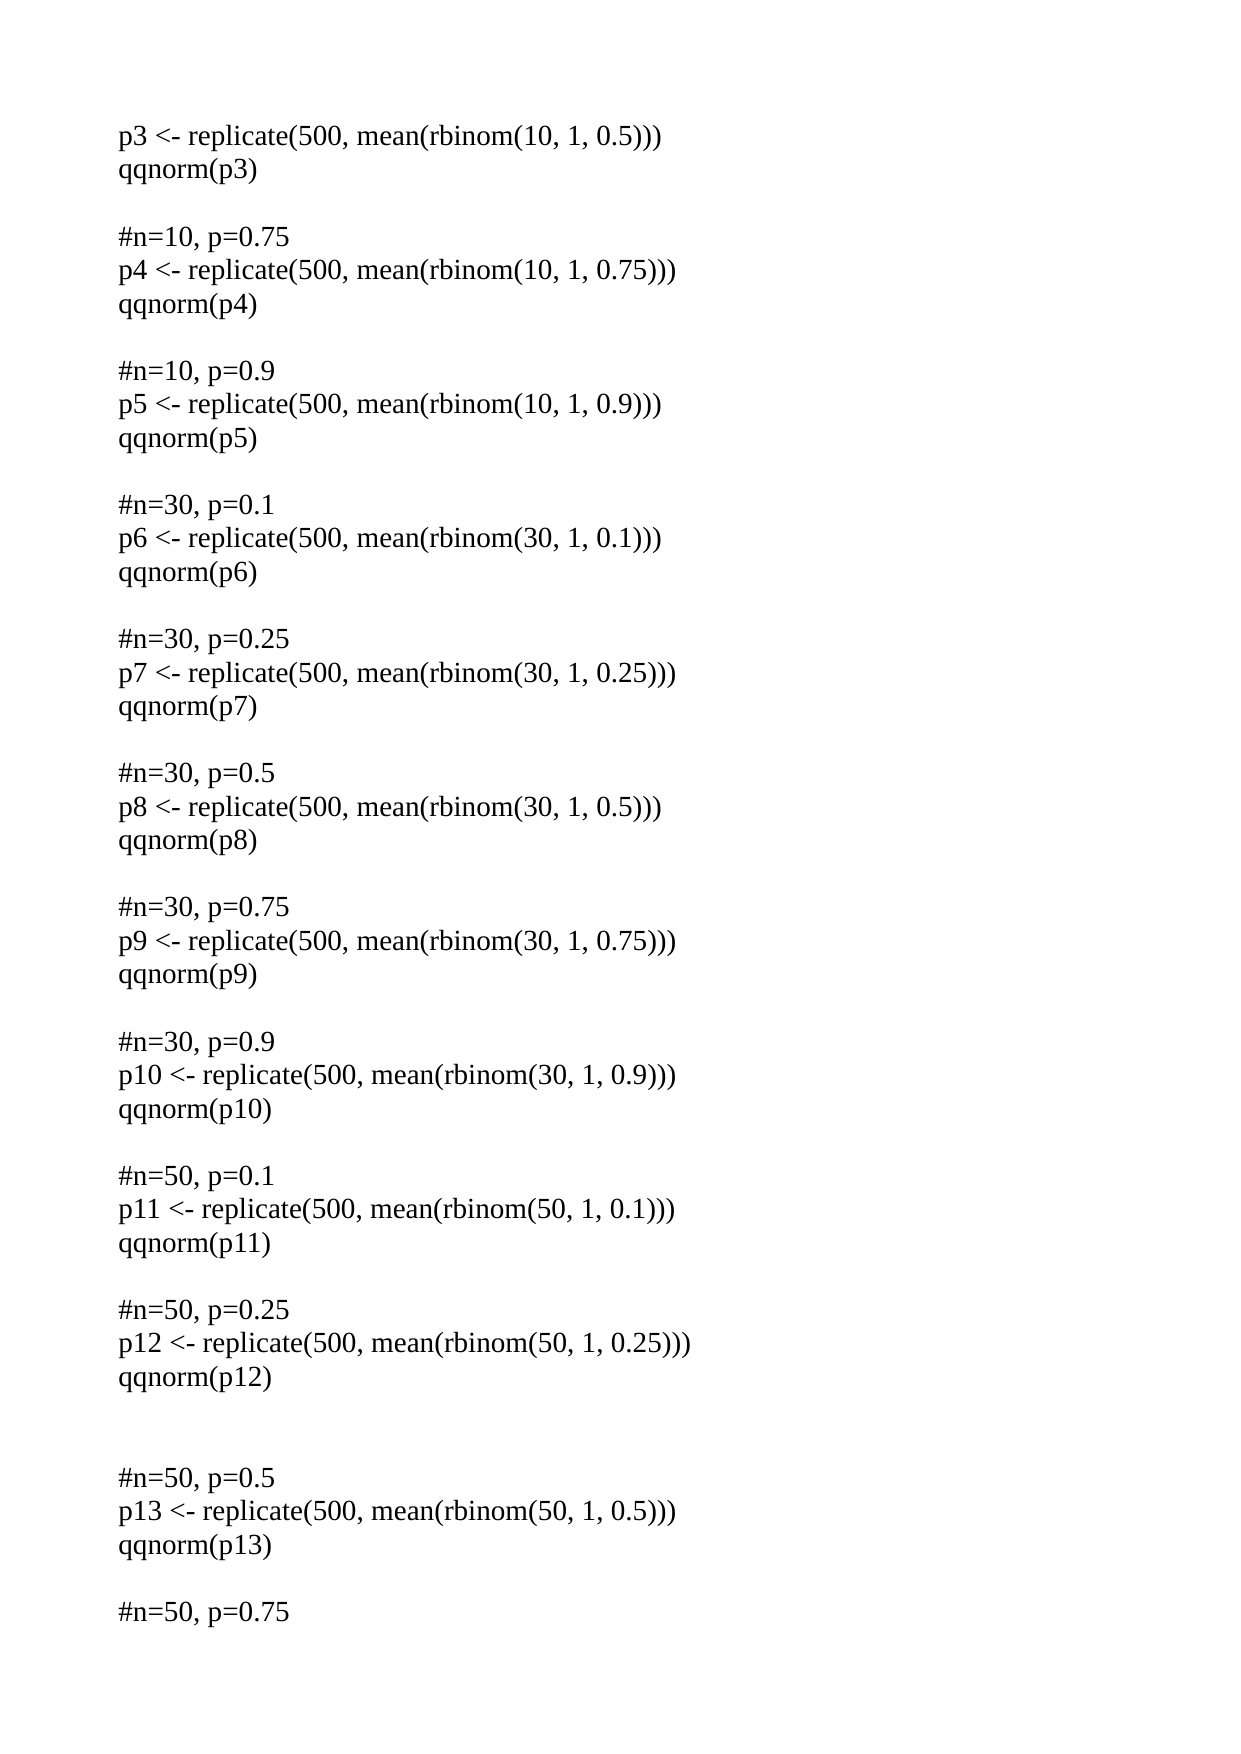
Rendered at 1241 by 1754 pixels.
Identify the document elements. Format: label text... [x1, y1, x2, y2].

text qqnorm(p6) [118, 554, 1122, 588]
text #n=30, p=0.25 [118, 621, 1122, 655]
text qqnorm(p8) [118, 822, 1122, 856]
text p12 <- replicate(500, mean(rbinom(50, 1, 0.25))) [118, 1326, 1122, 1359]
text qqnorm(p9) [118, 957, 1122, 990]
text #n=50, p=0.1 [118, 1158, 1122, 1191]
text p11 <- replicate(500, mean(rbinom(50, 1, 0.1))) [118, 1191, 1122, 1225]
text qqnorm(p3) [118, 152, 1122, 185]
text p4 <- replicate(500, mean(rbinom(10, 1, 0.75))) [118, 252, 1122, 286]
text qqnorm(p5) [118, 420, 1122, 453]
text #n=10, p=0.9 [118, 353, 1122, 386]
text qqnorm(p7) [118, 688, 1122, 722]
text qqnorm(p4) [118, 286, 1122, 319]
text p13 <- replicate(500, mean(rbinom(50, 1, 0.5))) [118, 1493, 1122, 1527]
text p6 <- replicate(500, mean(rbinom(30, 1, 0.1))) [118, 521, 1122, 554]
text #n=10, p=0.75 [118, 219, 1122, 252]
text p7 <- replicate(500, mean(rbinom(30, 1, 0.25))) [118, 655, 1122, 688]
text p10 <- replicate(500, mean(rbinom(30, 1, 0.9))) [118, 1057, 1122, 1091]
text qqnorm(p10) [118, 1091, 1122, 1124]
text #n=30, p=0.5 [118, 755, 1122, 789]
text p9 <- replicate(500, mean(rbinom(30, 1, 0.75))) [118, 923, 1122, 957]
text qqnorm(p11) [118, 1225, 1122, 1258]
text #n=30, p=0.1 [118, 487, 1122, 521]
text #n=30, p=0.9 [118, 1024, 1122, 1057]
text qqnorm(p13) [118, 1527, 1122, 1560]
text #n=50, p=0.75 [118, 1594, 1122, 1627]
text p3 <- replicate(500, mean(rbinom(10, 1, 0.5))) [118, 118, 1122, 152]
text #n=50, p=0.25 [118, 1292, 1122, 1326]
text #n=50, p=0.5 [118, 1460, 1122, 1493]
text p8 <- replicate(500, mean(rbinom(30, 1, 0.5))) [118, 789, 1122, 822]
text #n=30, p=0.75 [118, 889, 1122, 923]
text p5 <- replicate(500, mean(rbinom(10, 1, 0.9))) [118, 386, 1122, 420]
text qqnorm(p12) [118, 1359, 1122, 1393]
